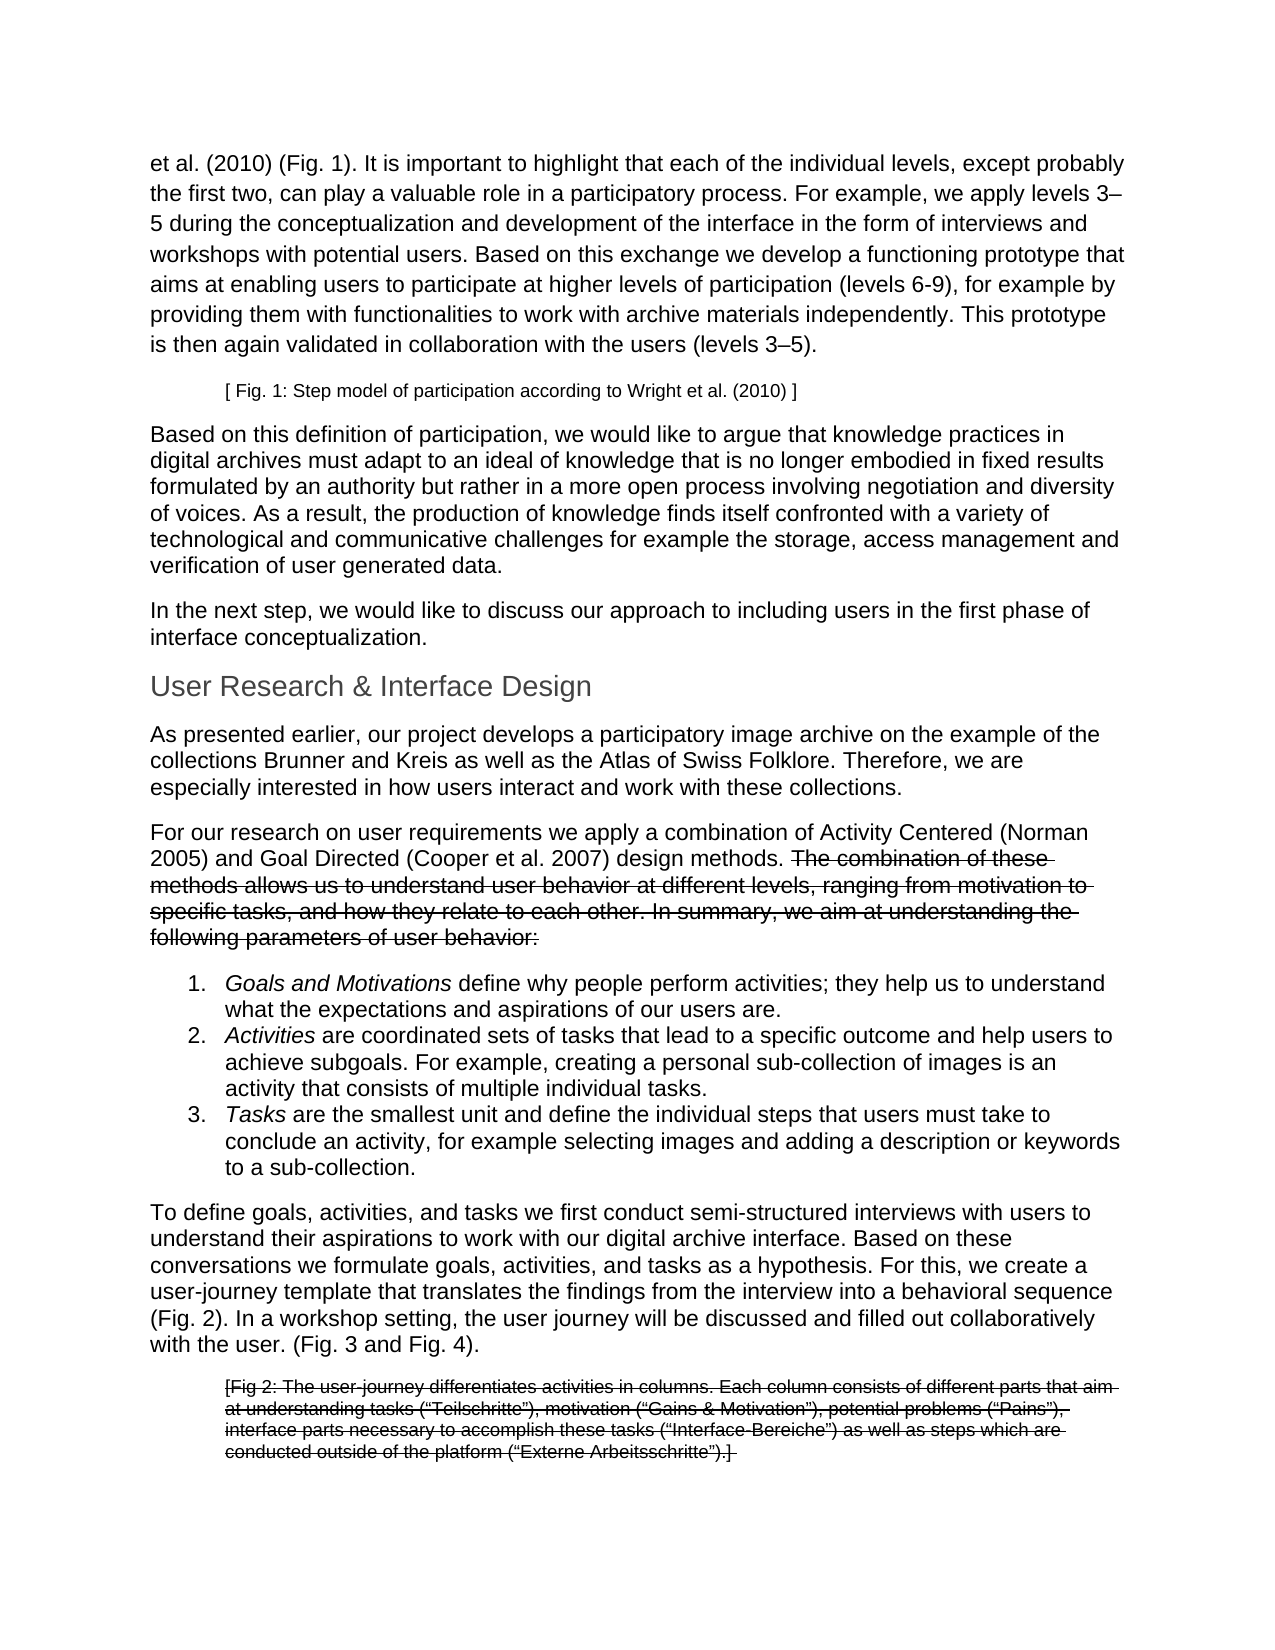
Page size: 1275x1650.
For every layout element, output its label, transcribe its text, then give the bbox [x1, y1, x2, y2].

list Tasks are the smallest unit and define the individual steps that users must take to conclude an activity, for example selecting images and adding a description or keywords to a sub-collection. [187, 1101, 1125, 1180]
text To define goals, activities, and tasks we first conduct semi-structured interviews with users to understand their aspirations to work with our digital archive interface. Based on these conversations we formulate goals, activities, and tasks as a hypothesis. For this, we create a user-journey template that translates the findings from the interview into a behavioral sequence (Fig. 2). In a workshop setting, the user journey will be discussed and filled out collaboratively with the user. (Fig. 3 and Fig. 4). [150, 1199, 1125, 1357]
text As presented earlier, our project develops a participatory image archive on the example of the collections Brunner and Kreis as well as the Atlas of Swiss Folklore. Therefore, we are especially interested in how users interact and work with these collections. [150, 721, 1125, 800]
text For our research on user requirements we apply a combination of Activity Centered (Norman 2005) and Goal Directed (Cooper et al. 2007) design methods. The combination of these methods allows us to understand user behavior at different levels, ranging from motivation to specific tasks, and how they relate to each other. In summary, we aim at understanding the following parameters of user behavior: [150, 819, 1125, 951]
text [ Fig. 1: Step model of participation according to Wright et al. (2010) ] [225, 380, 1125, 402]
text [Fig 2: The user-journey differentiates activities in columns. Each column consists of different parts that aim at understanding tasks (“Teilschritte”), motivation (“Gains & Motivation”), potential problems (“Pains”), interface parts necessary to accomplish these tasks (“Interface-Bereiche”) as well as steps which are conducted outside of the platform (“Externe Arbeitsschritte”).] [225, 1376, 1125, 1462]
text In the next step, we would like to discuss our approach to including users in the first phase of interface conceptualization. [150, 597, 1125, 650]
list Goals and Motivations define why people perform activities; they help us to understand what the expectations and aspirations of our users are. [187, 969, 1125, 1022]
subtitle User Research & Interface Design [150, 669, 1125, 702]
list Activities are coordinated sets of tasks that lead to a specific outcome and help users to achieve subgoals. For example, creating a personal sub-collection of images is an activity that consists of multiple individual tasks. [187, 1022, 1125, 1101]
text Based on this definition of participation, we would like to argue that knowledge practices in digital archives must adapt to an ideal of knowledge that is no longer embodied in fixed results formulated by an authority but rather in a more open process involving negotiation and diversity of voices. As a result, the production of knowledge finds itself confronted with a variety of technological and communicative challenges for example the storage, access management and verification of user generated data. [150, 421, 1125, 579]
text et al. (2010) (Fig. 1). It is important to highlight that each of the individual levels, except probably the first two, can play a valuable role in a participatory process. For example, we apply levels 3–5 during the conceptualization and development of the interface in the form of interviews and workshops with potential users. Based on this exchange we develop a functioning prototype that aims at enabling users to participate at higher levels of participation (levels 6-9), for example by providing them with functionalities to work with archive materials independently. This prototype is then again validated in collaboration with the users (levels 3–5). [150, 150, 1125, 358]
